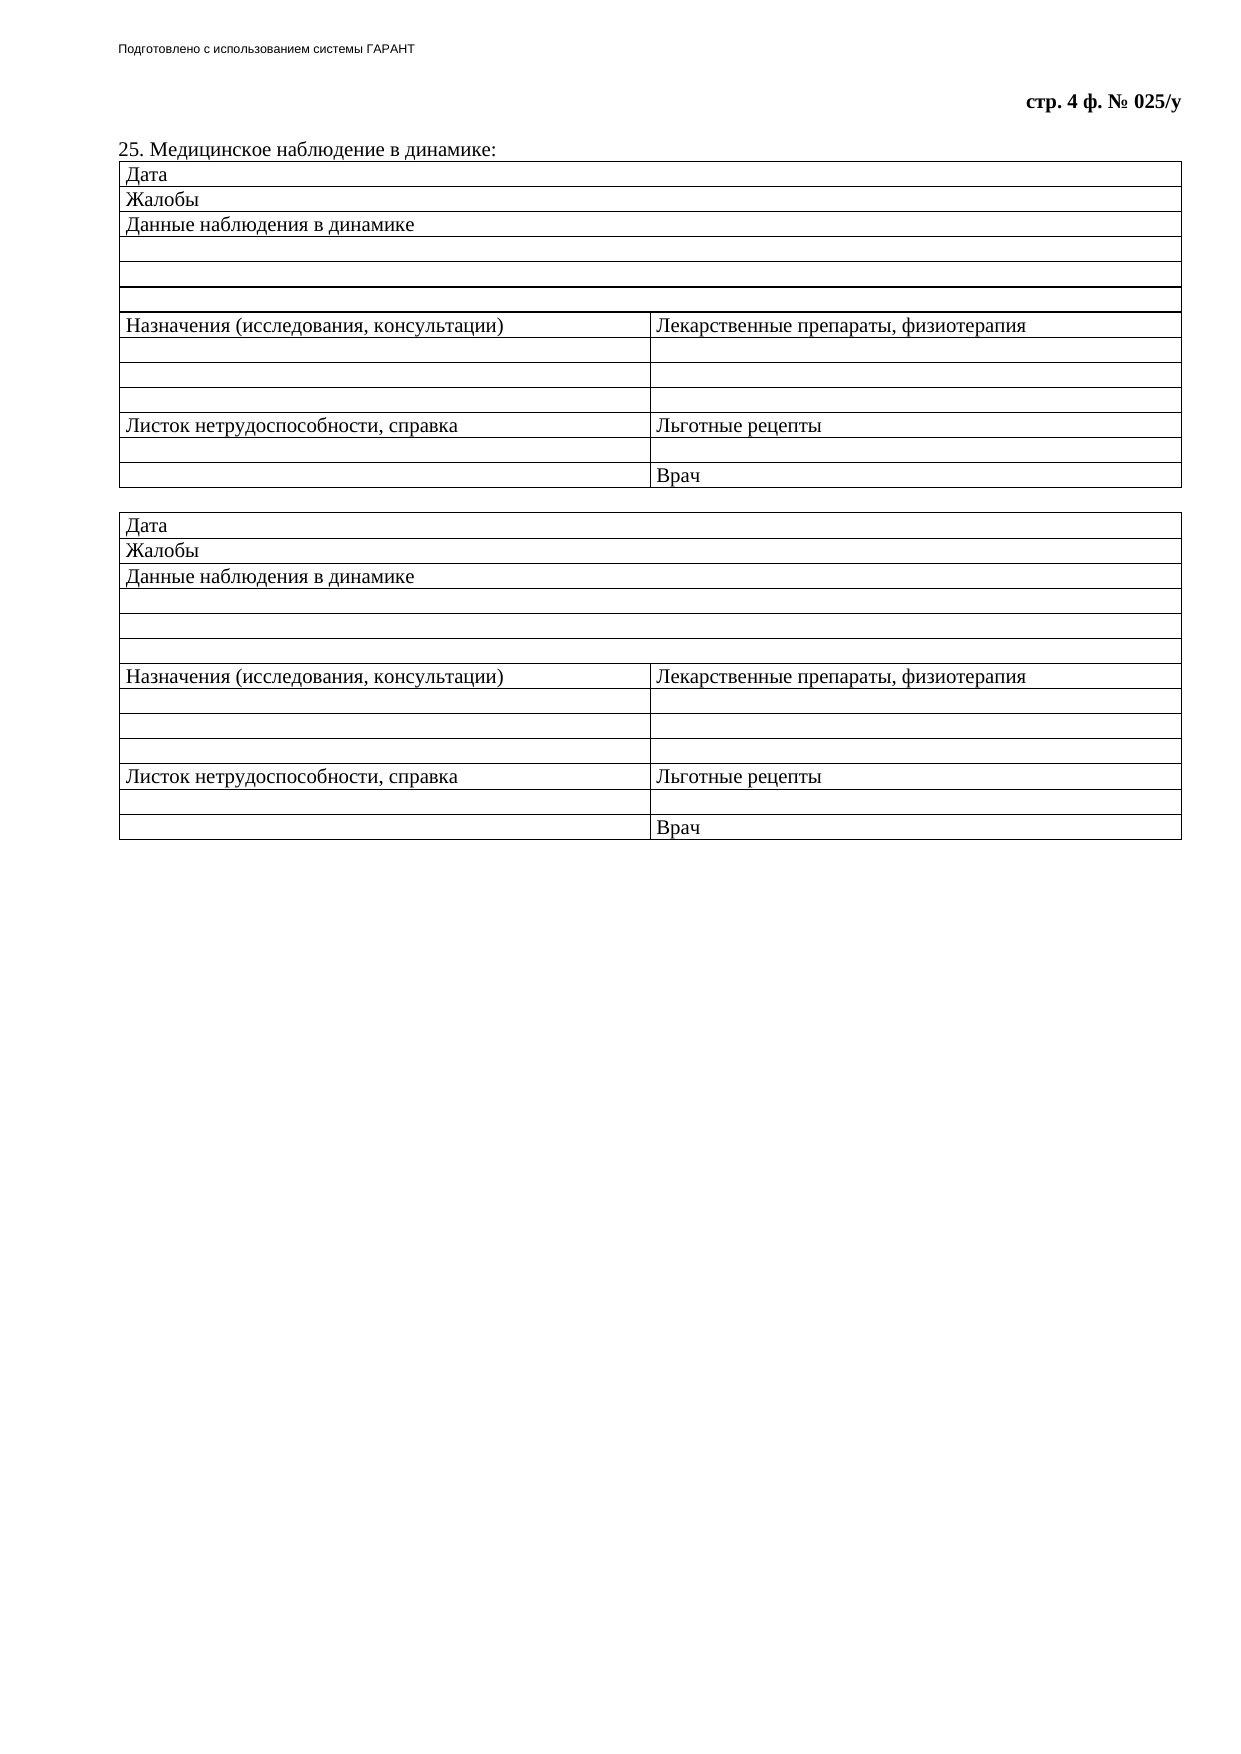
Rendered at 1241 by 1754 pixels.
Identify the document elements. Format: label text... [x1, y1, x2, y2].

table_cell [120, 614, 1181, 638]
table_cell [120, 262, 1181, 286]
table_cell Данные наблюдения в динамике [120, 564, 426, 588]
table_cell [120, 388, 650, 412]
table_cell [651, 714, 1181, 738]
table_cell [120, 714, 650, 738]
table_cell [651, 689, 1181, 713]
table_cell [120, 739, 650, 763]
table_cell [120, 463, 650, 487]
table_cell Врач [651, 815, 716, 839]
table_cell [120, 639, 1181, 663]
table_cell [651, 363, 1181, 387]
table_cell [215, 539, 1181, 562]
table_cell [651, 388, 1181, 412]
table_cell [716, 463, 1181, 487]
table_cell [120, 689, 650, 713]
table_cell [120, 288, 1181, 311]
table_cell [651, 790, 1181, 813]
table_cell [651, 739, 1181, 763]
table_cell [120, 363, 650, 387]
table_cell Врач [651, 463, 716, 487]
table_cell Листок нетрудоспособности, справка [120, 764, 650, 788]
table_header [184, 513, 1181, 537]
table_cell Назначения (исследования, консультации) [120, 313, 650, 337]
text стр. 4 ф. № 025/у [118, 89, 1181, 113]
table_cell [215, 187, 1181, 211]
table_cell [120, 815, 650, 839]
table_cell [120, 237, 1181, 261]
table_cell Жалобы [120, 539, 215, 562]
table_header Дата [120, 513, 184, 537]
text 25. Медицинское наблюдение в динамике: [118, 137, 1181, 161]
table_cell Льготные рецепты [651, 764, 1181, 788]
table_cell Данные наблюдения в динамике [120, 212, 426, 236]
table_cell [120, 790, 650, 813]
table_cell Льготные рецепты [651, 413, 1181, 437]
table_cell [120, 438, 650, 462]
table_cell Назначения (исследования, консультации) [120, 664, 650, 688]
table_cell [426, 564, 1181, 588]
table_header Дата [120, 162, 184, 186]
table_cell Листок нетрудоспособности, справка [120, 413, 650, 437]
table_header [184, 162, 1181, 186]
table_cell [426, 212, 1181, 236]
table_cell [651, 338, 1181, 362]
table_cell Лекарственные препараты, физиотерапия [651, 664, 1181, 688]
table_cell [120, 338, 650, 362]
table_cell [651, 438, 1181, 462]
table_cell [716, 815, 1181, 839]
table_cell Лекарственные препараты, физиотерапия [651, 313, 1181, 337]
table_cell [120, 589, 1181, 613]
table_cell Жалобы [120, 187, 215, 211]
